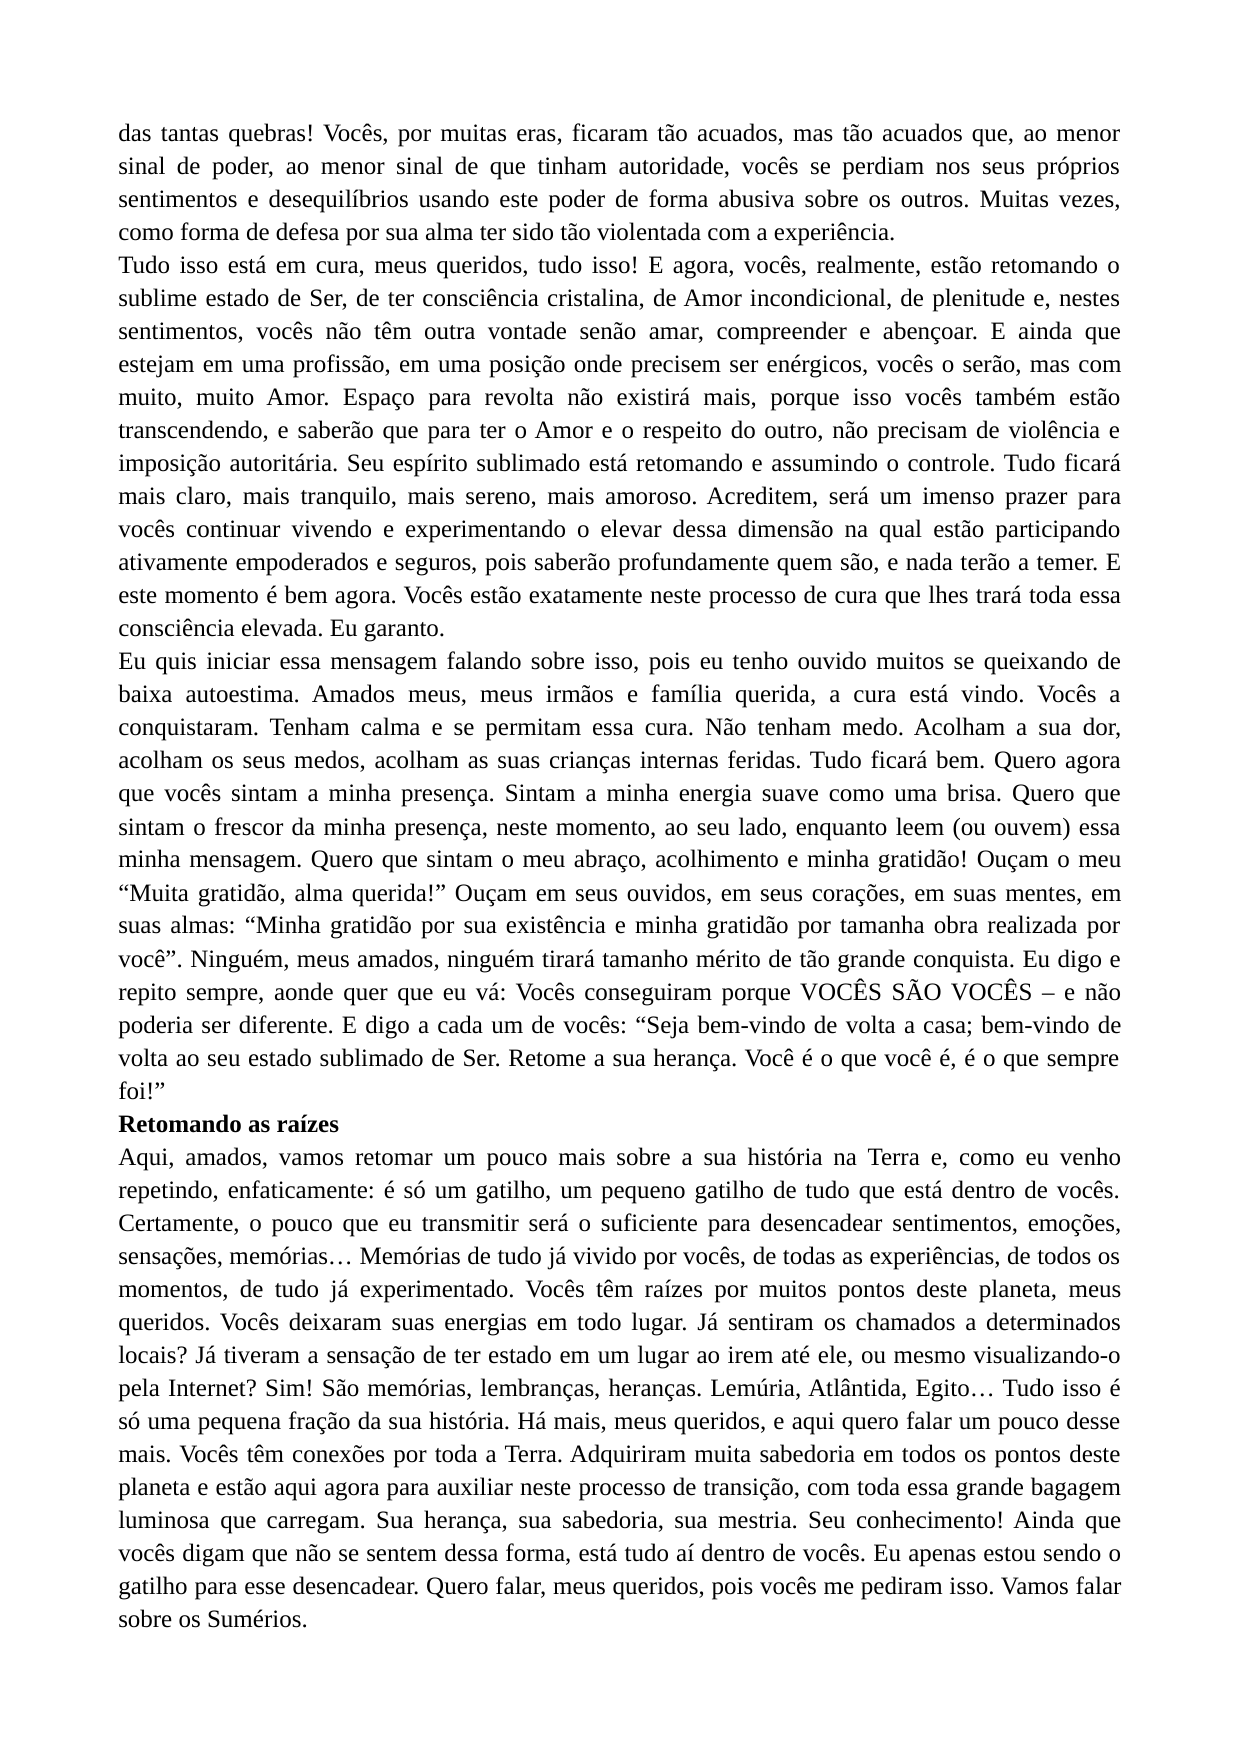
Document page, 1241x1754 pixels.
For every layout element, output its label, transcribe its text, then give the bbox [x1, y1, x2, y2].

text Retomando as raízes [118, 1109, 1122, 1137]
text Eu quis iniciar essa mensagem falando sobre isso, pois eu tenho ouvido muitos se queixando de baixa autoestima. Amados meus, meus irmãos e família querida, a cura está vindo. Vocês a conquistaram. Tenham calma e se permitam essa cura. Não tenham medo. Acolham a sua dor, acolham os seus medos, acolham as suas crianças internas feridas. Tudo ficará bem. Quero agora que vocês sintam a minha presença. Sintam a minha energia suave como uma brisa. Quero que sintam o frescor da minha presença, neste momento, ao seu lado, enquanto leem (ou ouvem) essa minha mensagem. Quero que sintam o meu abraço, acolhimento e minha gratidão! Ouçam o meu “Muita gratidão, alma querida!” Ouçam em seus ouvidos, em seus corações, em suas mentes, em suas almas: “Minha gratidão por sua existência e minha gratidão por tamanha obra realizada por você”. Ninguém, meus amados, ninguém tirará tamanho mérito de tão grande conquista. Eu digo e repito sempre, aonde quer que eu vá: Vocês conseguiram porque VOCÊS SÃO VOCÊS – e não poderia ser diferente. E digo a cada um de vocês: “Seja bem-vindo de volta a casa; bem-vindo de volta ao seu estado sublimado de Ser. Retome a sua herança. Você é o que você é, é o que sempre foi!” [118, 646, 1122, 1104]
text Aqui, amados, vamos retomar um pouco mais sobre a sua história na Terra e, como eu venho repetindo, enfaticamente: é só um gatilho, um pequeno gatilho de tudo que está dentro de vocês. Certamente, o pouco que eu transmitir será o suficiente para desencadear sentimentos, emoções, sensações, memórias… Memórias de tudo já vivido por vocês, de todas as experiências, de todos os momentos, de tudo já experimentado. Vocês têm raízes por muitos pontos deste planeta, meus queridos. Vocês deixaram suas energias em todo lugar. Já sentiram os chamados a determinados locais? Já tiveram a sensação de ter estado em um lugar ao irem até ele, ou mesmo visualizando-o pela Internet? Sim! São memórias, lembranças, heranças. Lemúria, Atlântida, Egito… Tudo isso é só uma pequena fração da sua história. Há mais, meus queridos, e aqui quero falar um pouco desse mais. Vocês têm conexões por toda a Terra. Adquiriram muita sabedoria em todos os pontos deste planeta e estão aqui agora para auxiliar neste processo de transição, com toda essa grande bagagem luminosa que carregam. Sua herança, sua sabedoria, sua mestria. Seu conhecimento! Ainda que vocês digam que não se sentem dessa forma, está tudo aí dentro de vocês. Eu apenas estou sendo o gatilho para esse desencadear. Quero falar, meus queridos, pois vocês me pediram isso. Vamos falar sobre os Sumérios. [118, 1142, 1122, 1633]
text Tudo isso está em cura, meus queridos, tudo isso! E agora, vocês, realmente, estão retomando o sublime estado de Ser, de ter consciência cristalina, de Amor incondicional, de plenitude e, nestes sentimentos, vocês não têm outra vontade senão amar, compreender e abençoar. E ainda que estejam em uma profissão, em uma posição onde precisem ser enérgicos, vocês o serão, mas com muito, muito Amor. Espaço para revolta não existirá mais, porque isso vocês também estão transcendendo, e saberão que para ter o Amor e o respeito do outro, não precisam de violência e imposição autoritária. Seu espírito sublimado está retomando e assumindo o controle. Tudo ficará mais claro, mais tranquilo, mais sereno, mais amoroso. Acreditem, será um imenso prazer para vocês continuar vivendo e experimentando o elevar dessa dimensão na qual estão participando ativamente empoderados e seguros, pois saberão profundamente quem são, e nada terão a temer. E este momento é bem agora. Vocês estão exatamente neste processo de cura que lhes trará toda essa consciência elevada. Eu garanto. [118, 250, 1122, 642]
text das tantas quebras! Vocês, por muitas eras, ficaram tão acuados, mas tão acuados que, ao menor sinal de poder, ao menor sinal de que tinham autoridade, vocês se perdiam nos seus próprios sentimentos e desequilíbrios usando este poder de forma abusiva sobre os outros. Muitas vezes, como forma de defesa por sua alma ter sido tão violentada com a experiência. [118, 118, 1122, 246]
